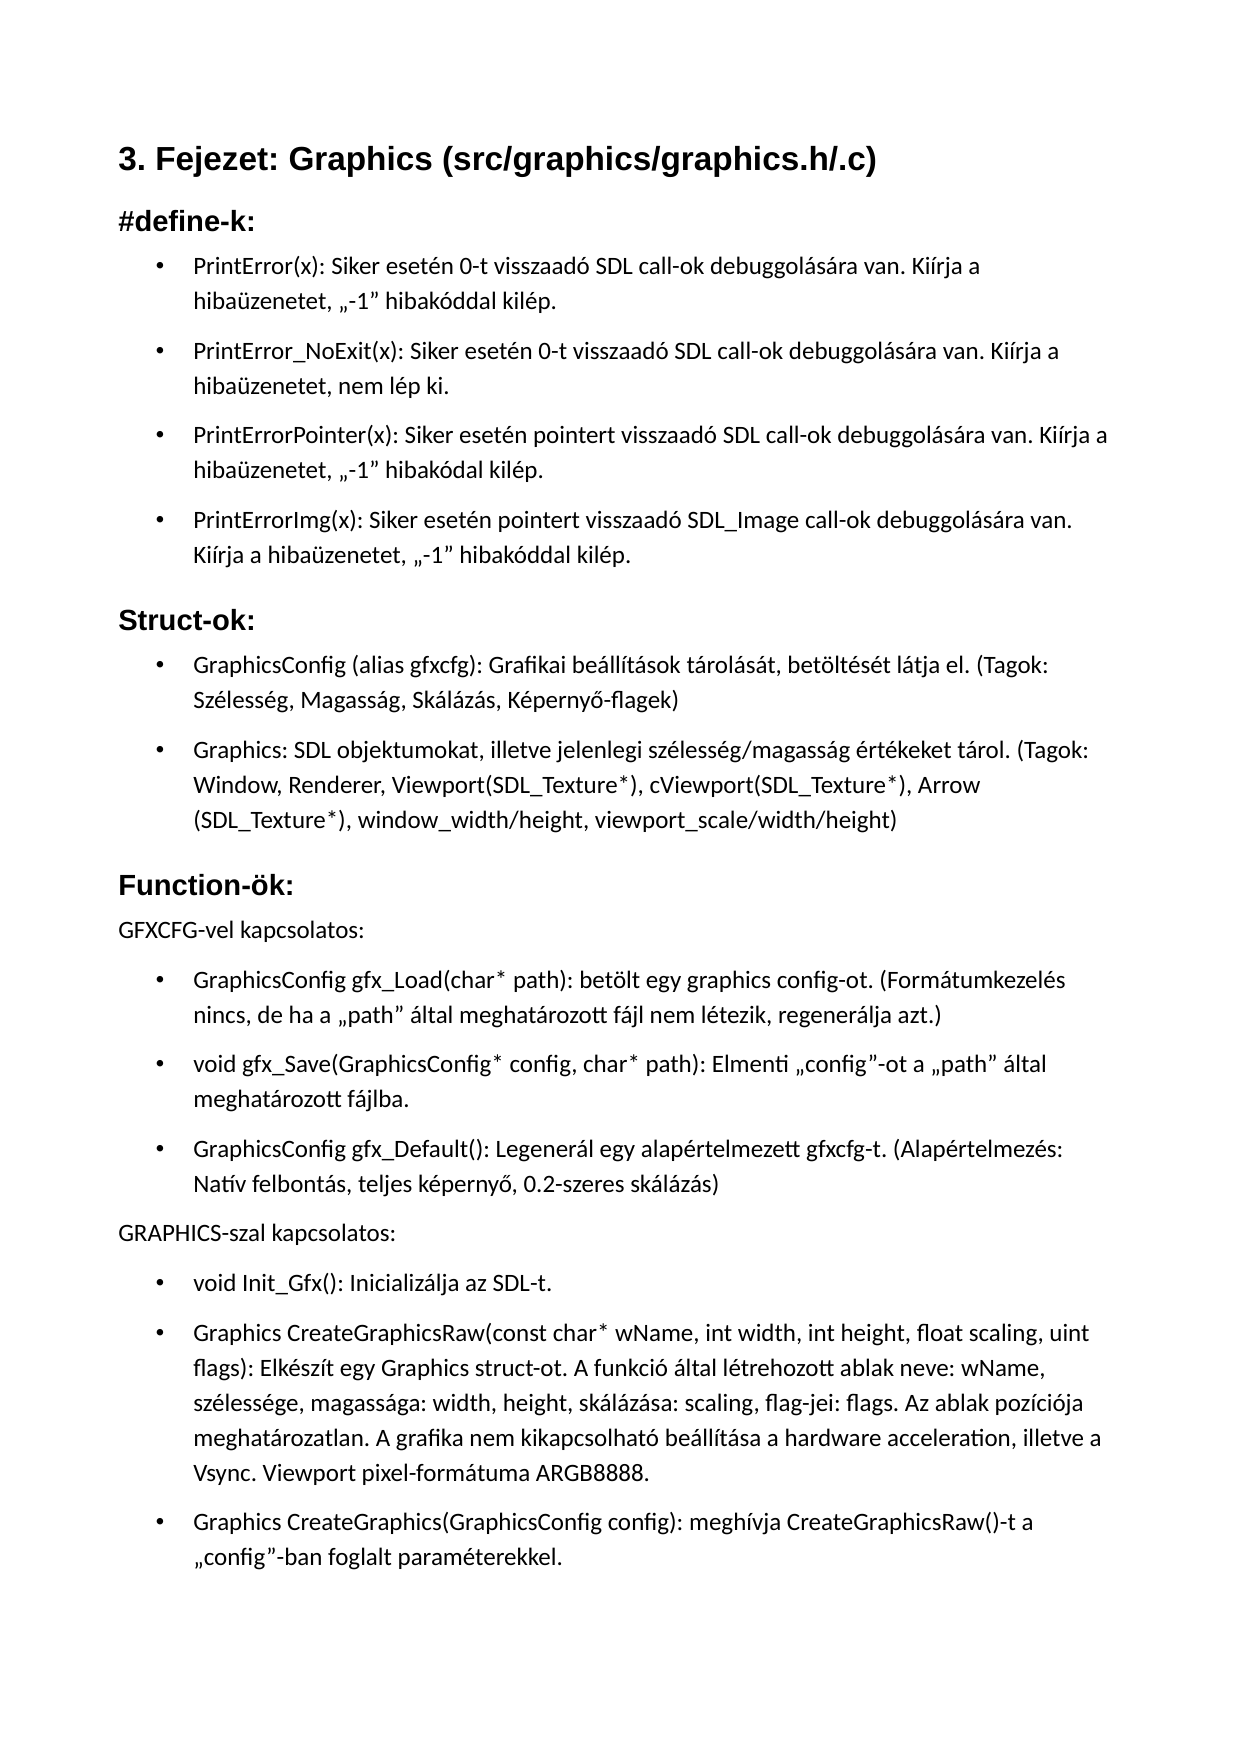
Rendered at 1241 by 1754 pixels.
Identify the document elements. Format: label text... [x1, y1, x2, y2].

subtitle Struct-ok: [118, 603, 1122, 637]
subtitle 3. Fejezet: Graphics (src/graphics/graphics.h/.c) [118, 139, 1122, 177]
list Graphics CreateGraphicsRaw(const char* wName, int width, int height, float scaling, uint flags): Elkészít egy Graphics struct-ot. A funkció által létrehozott ablak neve: wName, szélessége, magassága: width, height, skálázása: scaling, flag-jei: flags. Az ablak pozíciója meghatározatlan. A grafika nem kikapcsolható beállítása a hardware acceleration, illetve a Vsync. Viewport pixel-formátuma ARGB8888. [156, 1317, 1122, 1487]
subtitle Function-ök: [118, 868, 1122, 902]
list void Init_Gfx(): Inicializálja az SDL-t. [156, 1267, 1122, 1298]
list PrintError_NoExit(x): Siker esetén 0-t visszaadó SDL call-ok debuggolására van. Kiírja a hibaüzenetet, nem lép ki. [156, 335, 1122, 401]
text GRAPHICS-szal kapcsolatos: [118, 1218, 1122, 1248]
text GFXCFG-vel kapcsolatos: [118, 914, 1122, 945]
subtitle #define-k: [118, 204, 1122, 238]
list Graphics CreateGraphics(GraphicsConfig config): meghívja CreateGraphicsRaw()-t a „config”-ban foglalt paraméterekkel. [156, 1506, 1122, 1572]
list void gfx_Save(GraphicsConfig* config, char* path): Elmenti „config”-ot a „path” által meghatározott fájlba. [156, 1048, 1122, 1114]
list Graphics: SDL objektumokat, illetve jelenlegi szélesség/magasság értékeket tárol. (Tagok: Window, Renderer, Viewport(SDL_Texture*), cViewport(SDL_Texture*), Arrow (SDL_Texture*), window_width/height, viewport_scale/width/height) [156, 734, 1122, 834]
list PrintErrorImg(x): Siker esetén pointert visszaadó SDL_Image call-ok debuggolására van. Kiírja a hibaüzenetet, „-1” hibakóddal kilép. [156, 504, 1122, 570]
list GraphicsConfig (alias gfxcfg): Grafikai beállítások tárolását, betöltését látja el. (Tagok: Szélesség, Magasság, Skálázás, Képernyő-flagek) [156, 649, 1122, 715]
list GraphicsConfig gfx_Load(char* path): betölt egy graphics config-ot. (Formátumkezelés nincs, de ha a „path” által meghatározott fájl nem létezik, regenerálja azt.) [156, 964, 1122, 1029]
list PrintError(x): Siker esetén 0-t visszaadó SDL call-ok debuggolására van. Kiírja a hibaüzenetet, „-1” hibakóddal kilép. [156, 251, 1122, 316]
list GraphicsConfig gfx_Default(): Legenerál egy alapértelmezett gfxcfg-t. (Alapértelmezés: Natív felbontás, teljes képernyő, 0.2-szeres skálázás) [156, 1133, 1122, 1198]
list PrintErrorPointer(x): Siker esetén pointert visszaadó SDL call-ok debuggolására van. Kiírja a hibaüzenetet, „-1” hibakódal kilép. [156, 420, 1122, 485]
